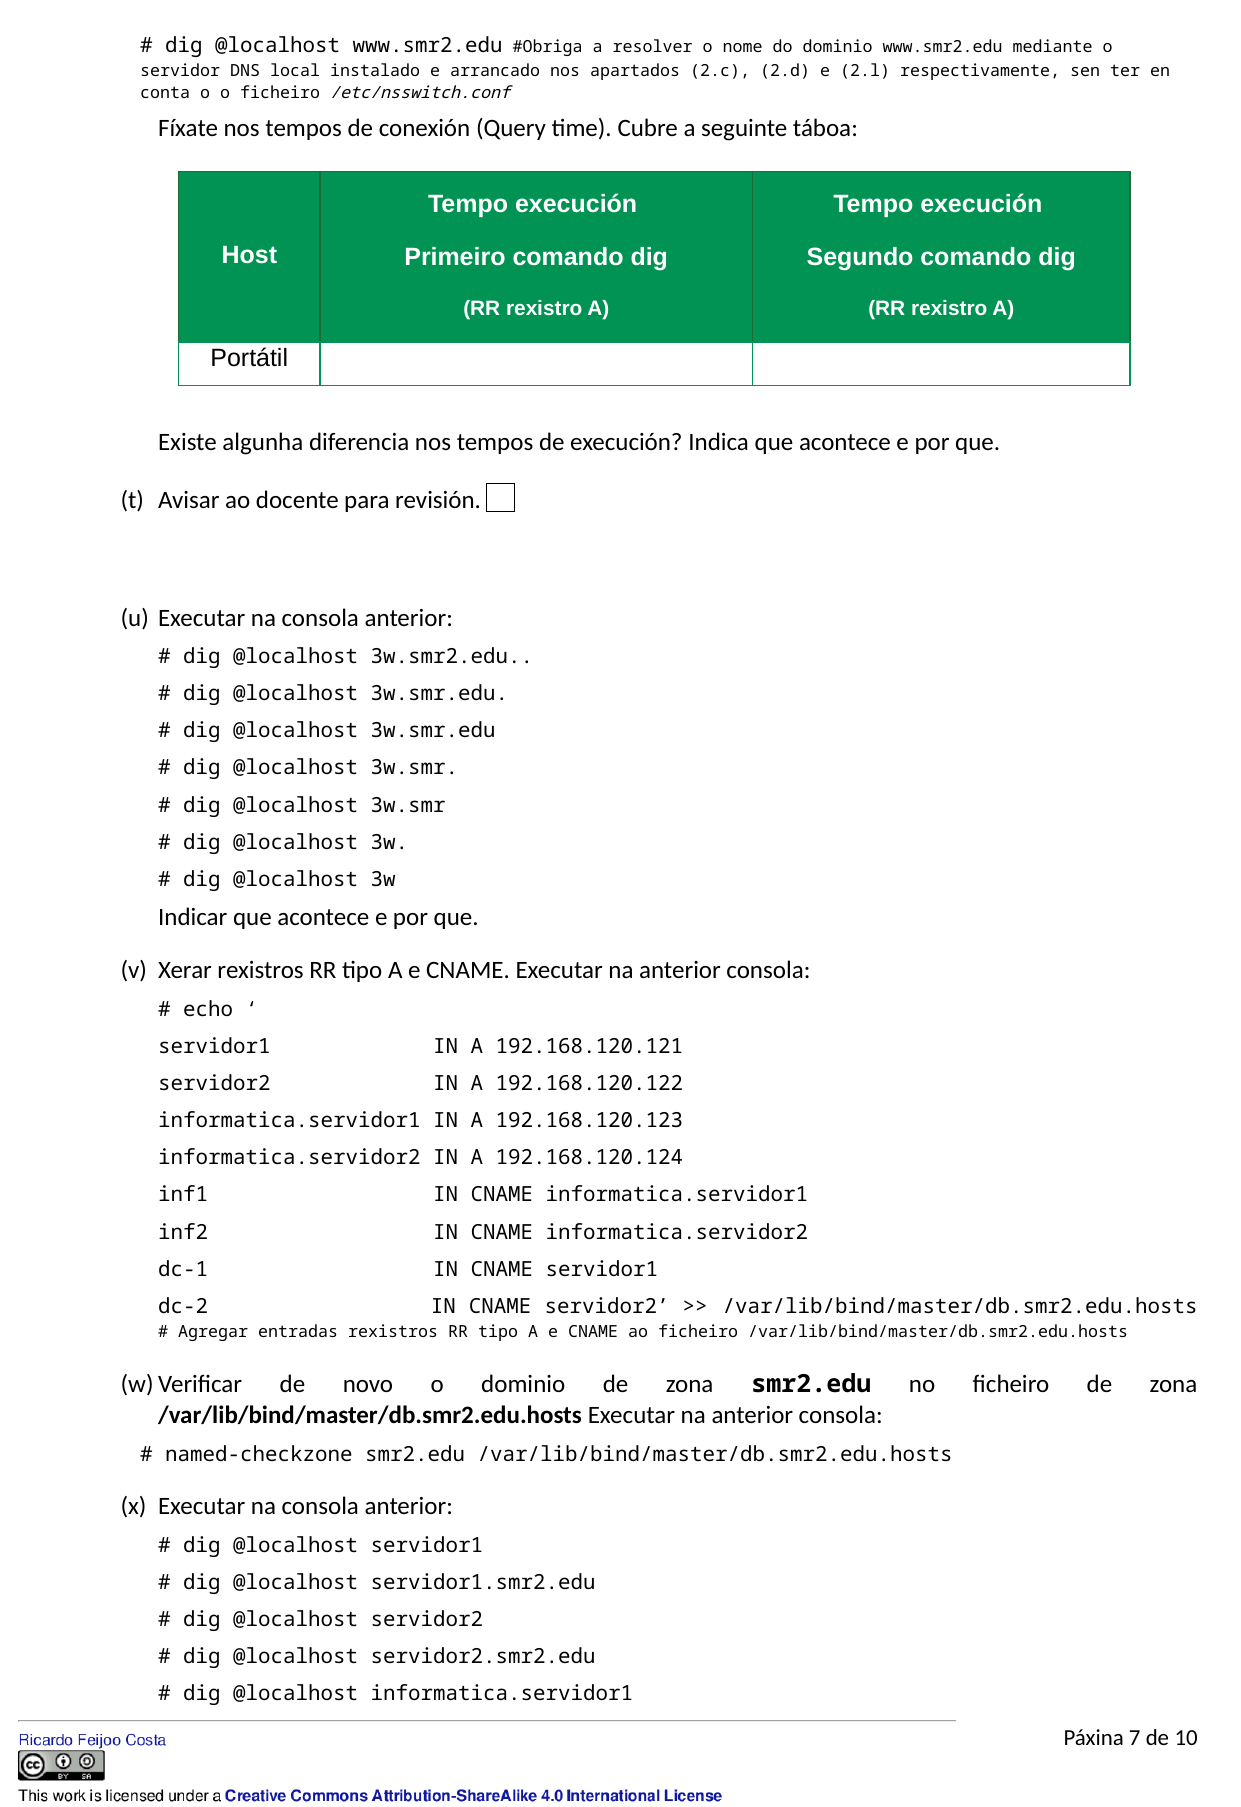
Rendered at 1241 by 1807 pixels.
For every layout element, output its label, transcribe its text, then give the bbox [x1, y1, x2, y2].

table_cell [753, 343, 1129, 385]
list informatica.servidor2 IN A 192.168.120.124 [120, 1142, 1197, 1171]
picture [8, 1715, 957, 1806]
list # dig @localhost servidor2.smr2.edu [120, 1641, 1197, 1670]
list # dig @localhost www.smr2.edu #Obriga a resolver o nome do dominio www.smr2.edu mediante o servidor DNS local instalado e arrancado nos apartados (2.c), (2.d) e (2.l) respectivamente, sen ter en conta o o ficheiro /etc/nsswitch.conf [140, 30, 1197, 104]
list dc-2 IN CNAME servidor2’ >> /var/lib/bind/master/db.smr2.edu.hosts # Agregar entradas rexistros RR tipo A e CNAME ao ficheiro /var/lib/bind/master/db.smr2.edu.hosts [120, 1291, 1197, 1342]
table_cell Portátil [179, 343, 319, 385]
list Executar na consola anterior: [120, 602, 1197, 632]
list # dig @localhost 3w.smr. [120, 752, 1197, 781]
list # dig @localhost servidor2 [120, 1604, 1197, 1633]
table_header Host [179, 172, 319, 341]
list dc-1 IN CNAME servidor1 [120, 1254, 1197, 1282]
list Xerar rexistros RR tipo A e CNAME. Executar na anterior consola: [120, 954, 1197, 985]
table_header Tempo execución Segundo comando dig (RR rexistro A) [753, 172, 1129, 341]
table_header Tempo execución Primeiro comando dig (RR rexistro A) [321, 172, 752, 341]
list Avisar ao docente para revisión. [120, 484, 1197, 514]
list # named-checkzone smr2.edu /var/lib/bind/master/db.smr2.edu.hosts [104, 1439, 1197, 1467]
list # dig @localhost 3w.smr2.edu.. [120, 641, 1197, 669]
table_cell [321, 343, 752, 385]
list Indicar que acontece e por que. [120, 901, 1197, 932]
list Verificar de novo o dominio de zona smr2.edu no ficheiro de zona /var/lib/bind/master/db.smr2.edu.hosts Executar na anterior consola: [120, 1366, 1197, 1430]
list # dig @localhost 3w.smr [120, 790, 1197, 818]
list # dig @localhost 3w.smr.edu [120, 715, 1197, 744]
list # dig @localhost servidor1.smr2.edu [120, 1567, 1197, 1595]
list servidor1 IN A 192.168.120.121 [120, 1031, 1197, 1059]
list Executar na consola anterior: [120, 1491, 1197, 1521]
list # echo ‘ [120, 994, 1197, 1022]
list # dig @localhost 3w. [120, 827, 1197, 855]
list servidor2 IN A 192.168.120.122 [120, 1068, 1197, 1096]
list # dig @localhost 3w [120, 864, 1197, 892]
list inf1 IN CNAME informatica.servidor1 [120, 1179, 1197, 1208]
list informatica.servidor1 IN A 192.168.120.123 [120, 1105, 1197, 1134]
list Fíxate nos tempos de conexión (Query time). Cubre a seguinte táboa: [120, 112, 1197, 143]
list Existe algunha diferencia nos tempos de execución? Indica que acontece e por que. [120, 426, 1197, 456]
list # dig @localhost servidor1 [120, 1530, 1197, 1558]
list inf2 IN CNAME informatica.servidor2 [120, 1217, 1197, 1245]
list # dig @localhost 3w.smr.edu. [120, 678, 1197, 707]
list # dig @localhost informatica.servidor1 [120, 1678, 1197, 1707]
